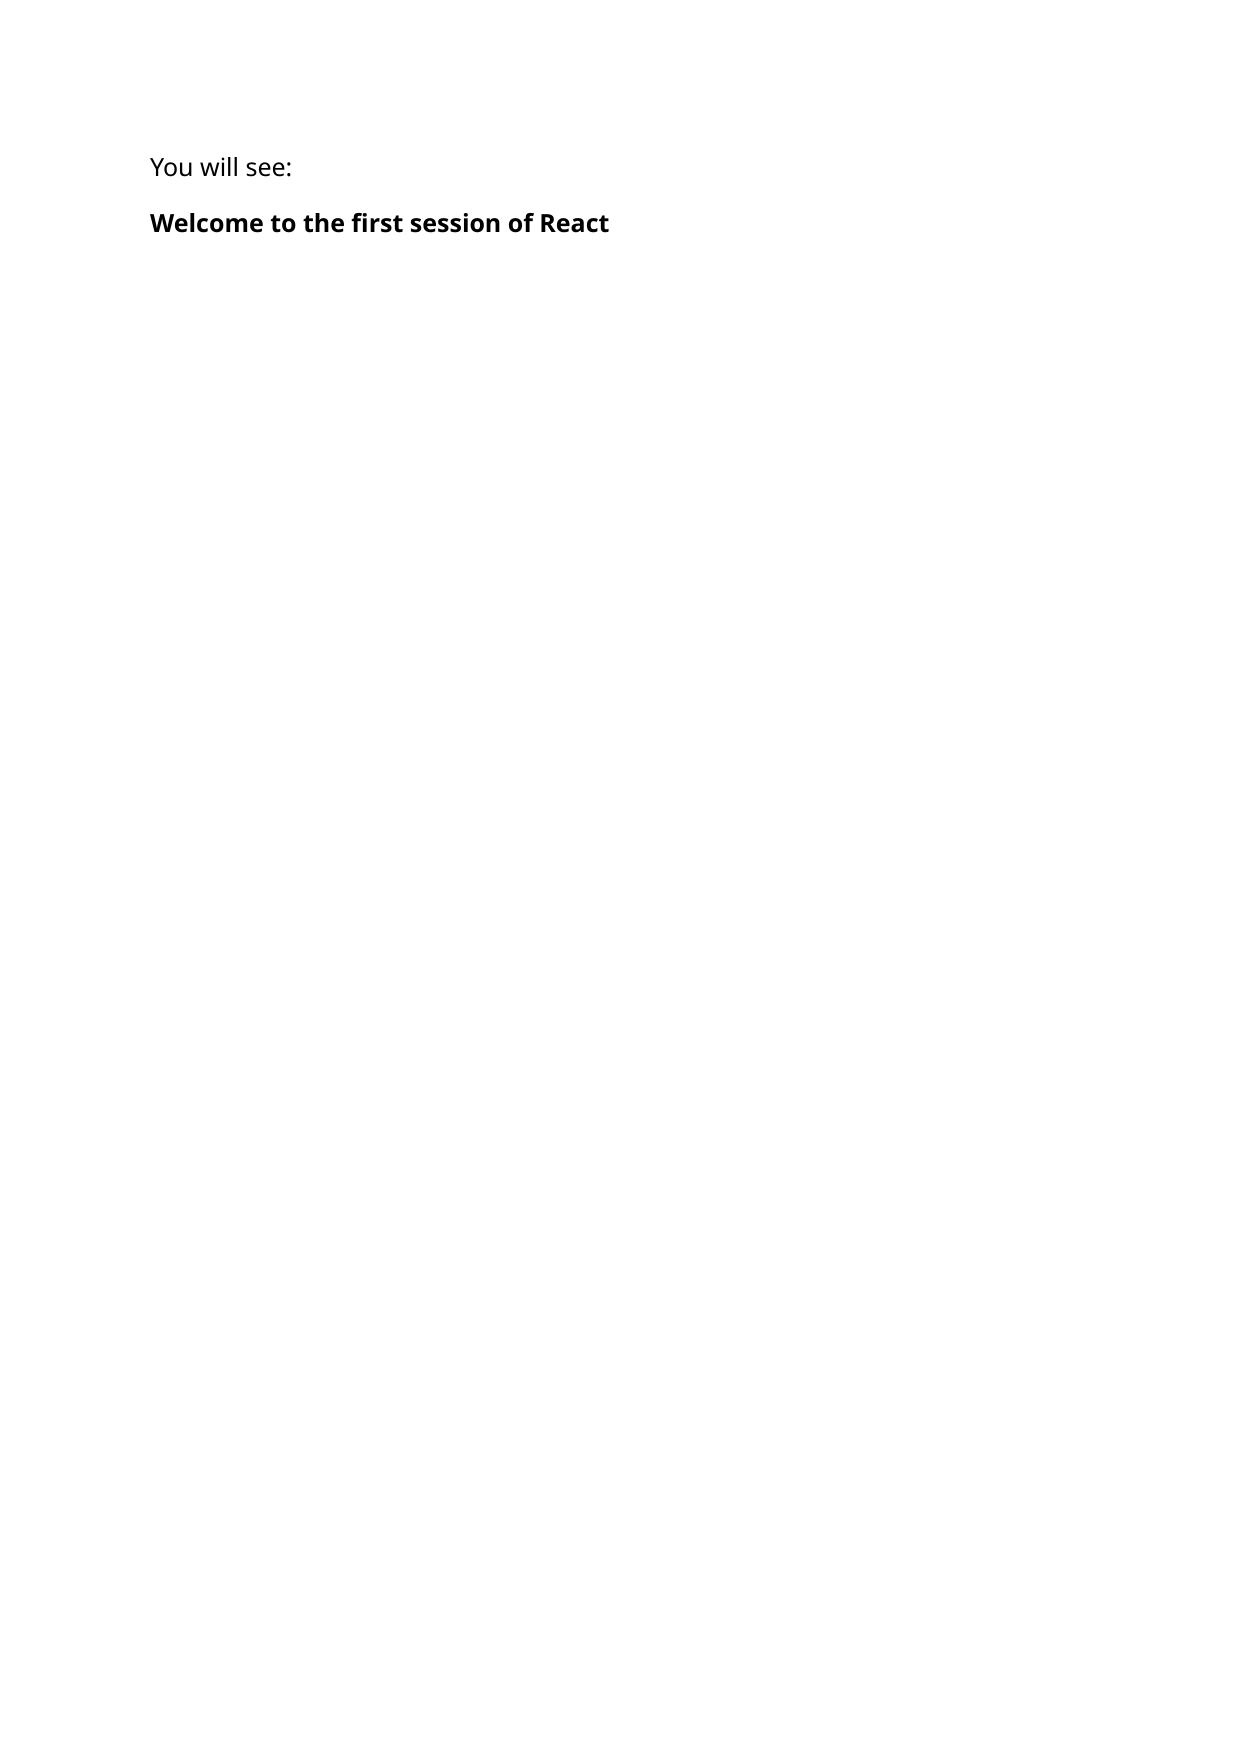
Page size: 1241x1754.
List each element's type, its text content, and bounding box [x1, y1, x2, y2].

text You will see: [150, 150, 1090, 184]
text Welcome to the first session of React [150, 206, 1090, 240]
